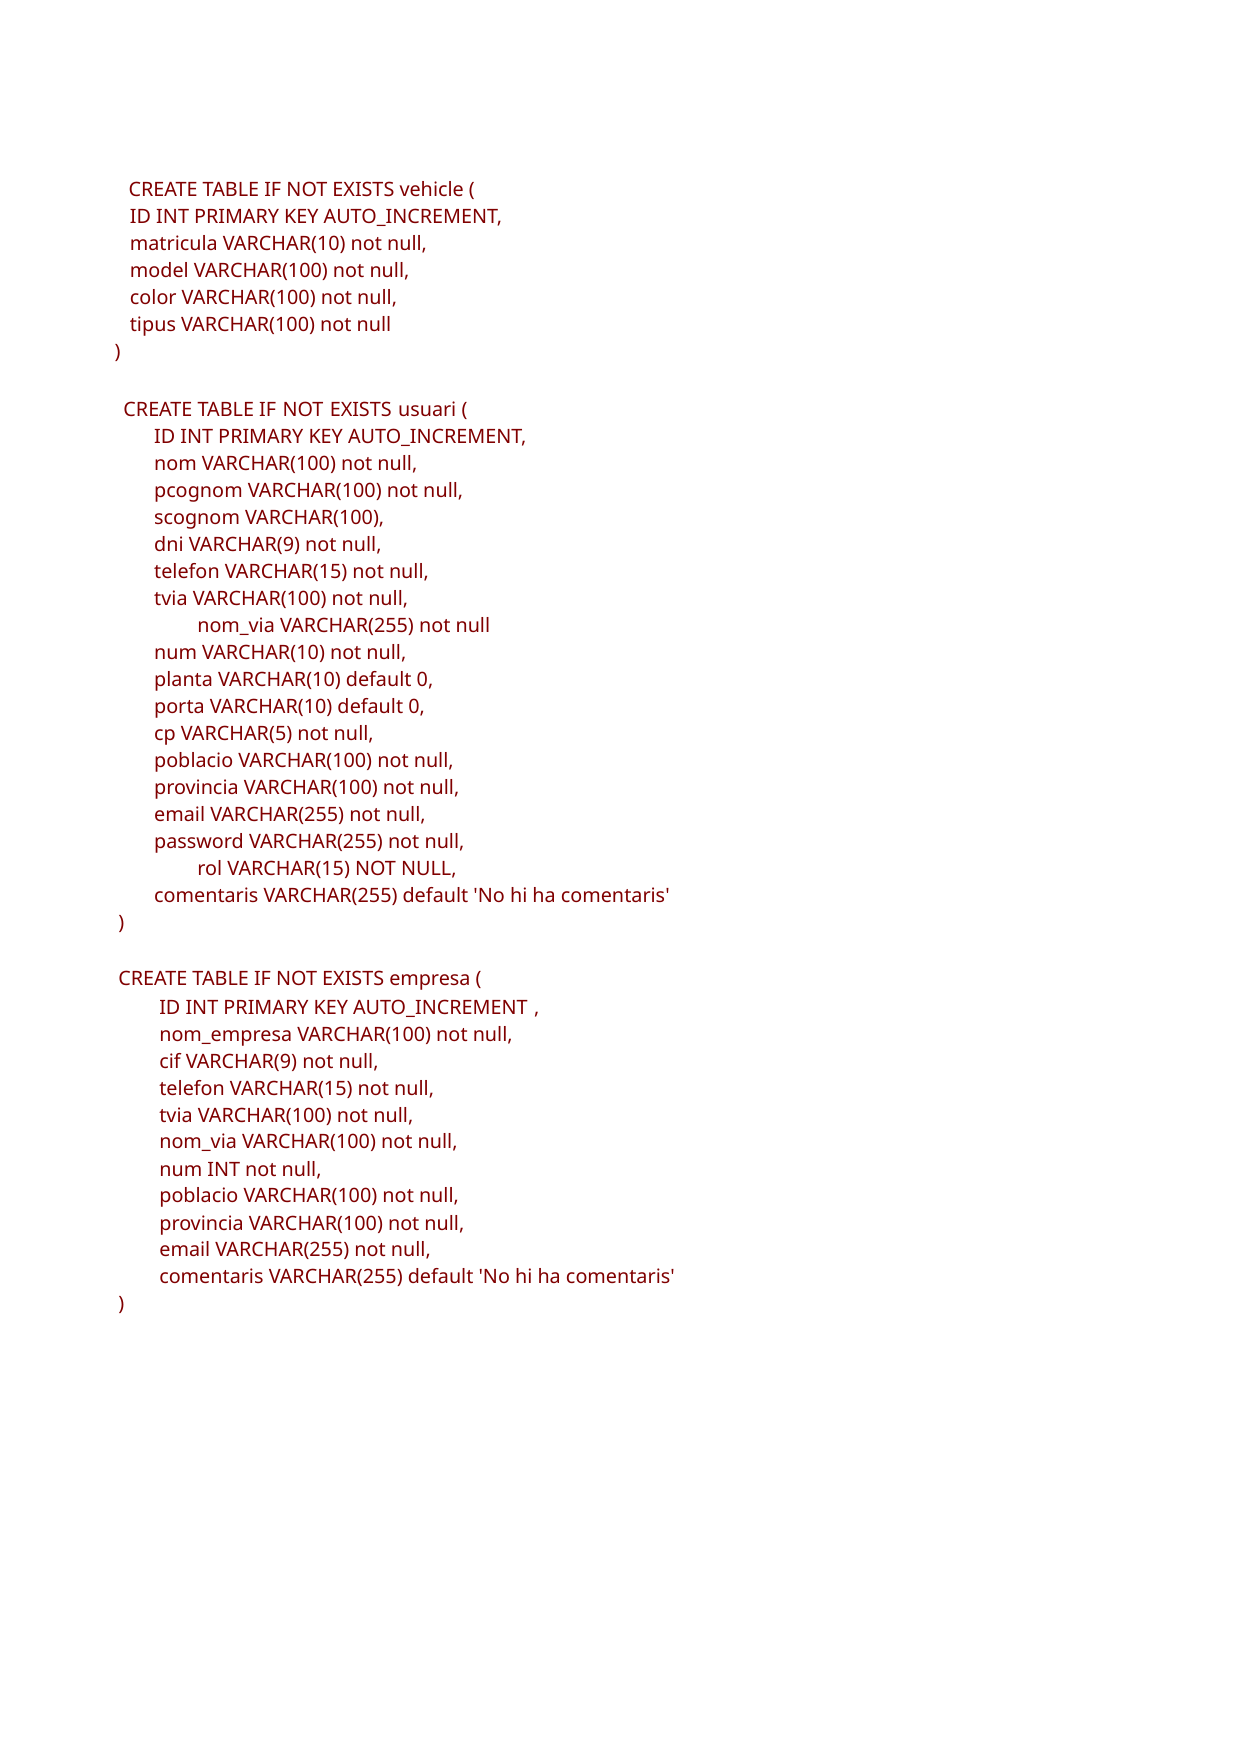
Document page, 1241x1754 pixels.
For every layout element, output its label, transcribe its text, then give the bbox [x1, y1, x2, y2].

text dni VARCHAR(9) not null, [118, 530, 1122, 557]
text ) [118, 1290, 1122, 1317]
text poblacio VARCHAR(100) not null, [118, 746, 1122, 773]
text comentaris VARCHAR(255) default 'No hi ha comentaris' [118, 1263, 1122, 1290]
text num VARCHAR(10) not null, [118, 638, 1122, 665]
text ) [118, 908, 1122, 935]
text CREATE TABLE IF NOT EXISTS vehicle ( [118, 176, 1122, 203]
text provincia VARCHAR(100) not null, [118, 773, 1122, 800]
text poblacio VARCHAR(100) not null, [118, 1182, 1122, 1209]
text rol VARCHAR(15) NOT NULL, [118, 854, 1122, 881]
text ) [89, 337, 1122, 364]
text CREATE TABLE IF NOT EXISTS usuari ( [118, 393, 1122, 422]
text ID INT PRIMARY KEY AUTO_INCREMENT, [118, 422, 1122, 449]
text telefon VARCHAR(15) not null, [118, 1074, 1122, 1101]
text nom VARCHAR(100) not null, [118, 449, 1122, 476]
text matricula VARCHAR(10) not null, [89, 229, 1122, 257]
text num INT not null, [118, 1155, 1122, 1182]
text provincia VARCHAR(100) not null, [118, 1209, 1122, 1236]
text cif VARCHAR(9) not null, [118, 1047, 1122, 1074]
text color VARCHAR(100) not null, [89, 283, 1122, 311]
text telefon VARCHAR(15) not null, [118, 557, 1122, 584]
text tipus VARCHAR(100) not null [89, 311, 1122, 337]
text pcognom VARCHAR(100) not null, [118, 476, 1122, 503]
text planta VARCHAR(10) default 0, [118, 665, 1122, 692]
text nom_via VARCHAR(100) not null, [118, 1128, 1122, 1155]
text email VARCHAR(255) not null, [118, 1236, 1122, 1263]
text model VARCHAR(100) not null, [89, 257, 1122, 283]
text password VARCHAR(255) not null, [118, 827, 1122, 854]
text CREATE TABLE IF NOT EXISTS empresa ( [118, 964, 1122, 991]
text email VARCHAR(255) not null, [118, 800, 1122, 827]
text scognom VARCHAR(100), [118, 503, 1122, 530]
text nom_empresa VARCHAR(100) not null, [118, 1020, 1122, 1047]
text tvia VARCHAR(100) not null, [118, 1101, 1122, 1128]
text nom_via VARCHAR(255) not null [118, 611, 1122, 638]
text comentaris VARCHAR(255) default 'No hi ha comentaris' [118, 881, 1122, 908]
text ID INT PRIMARY KEY AUTO_INCREMENT, [89, 203, 1122, 229]
text cp VARCHAR(5) not null, [118, 719, 1122, 746]
text ID INT PRIMARY KEY AUTO_INCREMENT , [118, 991, 1122, 1020]
text porta VARCHAR(10) default 0, [118, 692, 1122, 719]
text tvia VARCHAR(100) not null, [118, 584, 1122, 611]
